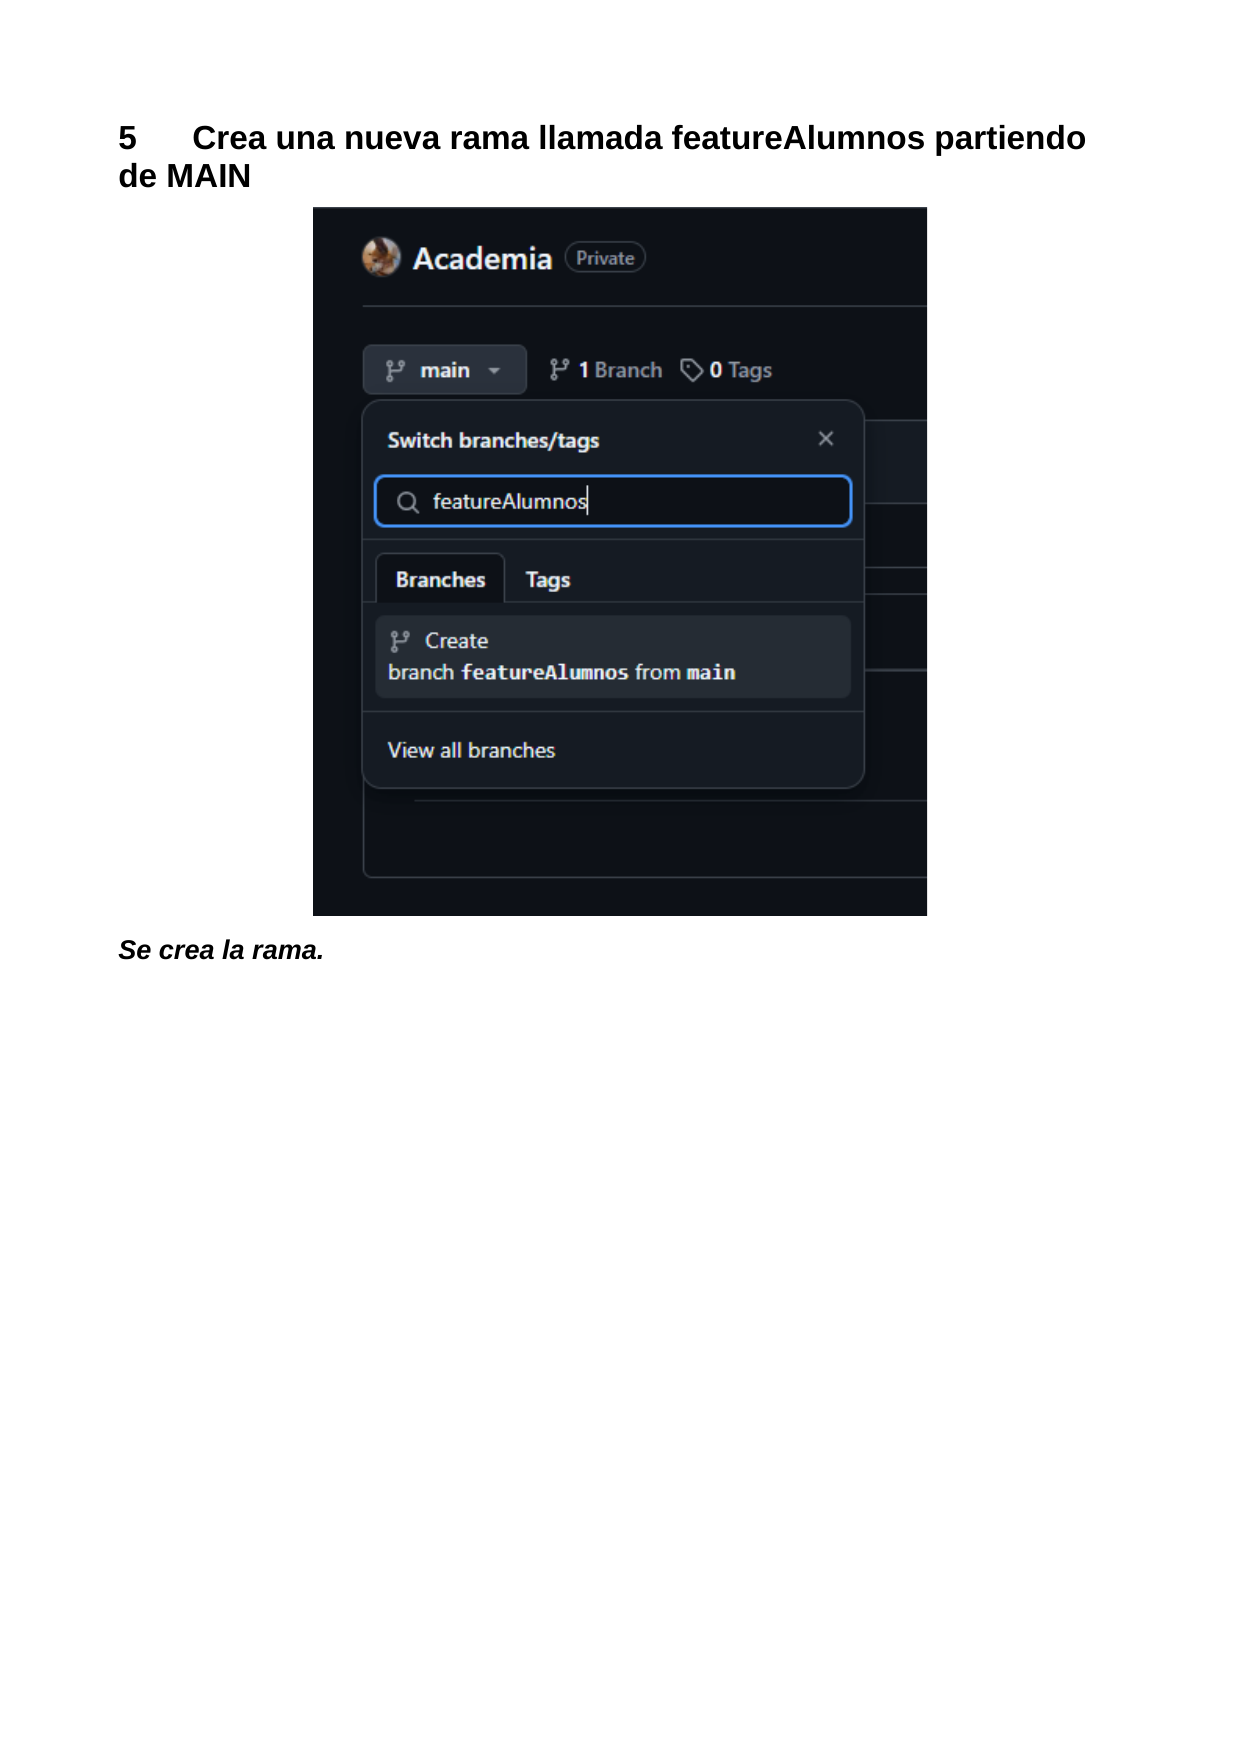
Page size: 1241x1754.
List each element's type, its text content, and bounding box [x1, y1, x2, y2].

subtitle Crea una nueva rama llamada featureAlumnos partiendo de MAIN [118, 118, 1122, 195]
subtitle Se crea la rama. [118, 934, 1122, 965]
picture [313, 207, 928, 916]
